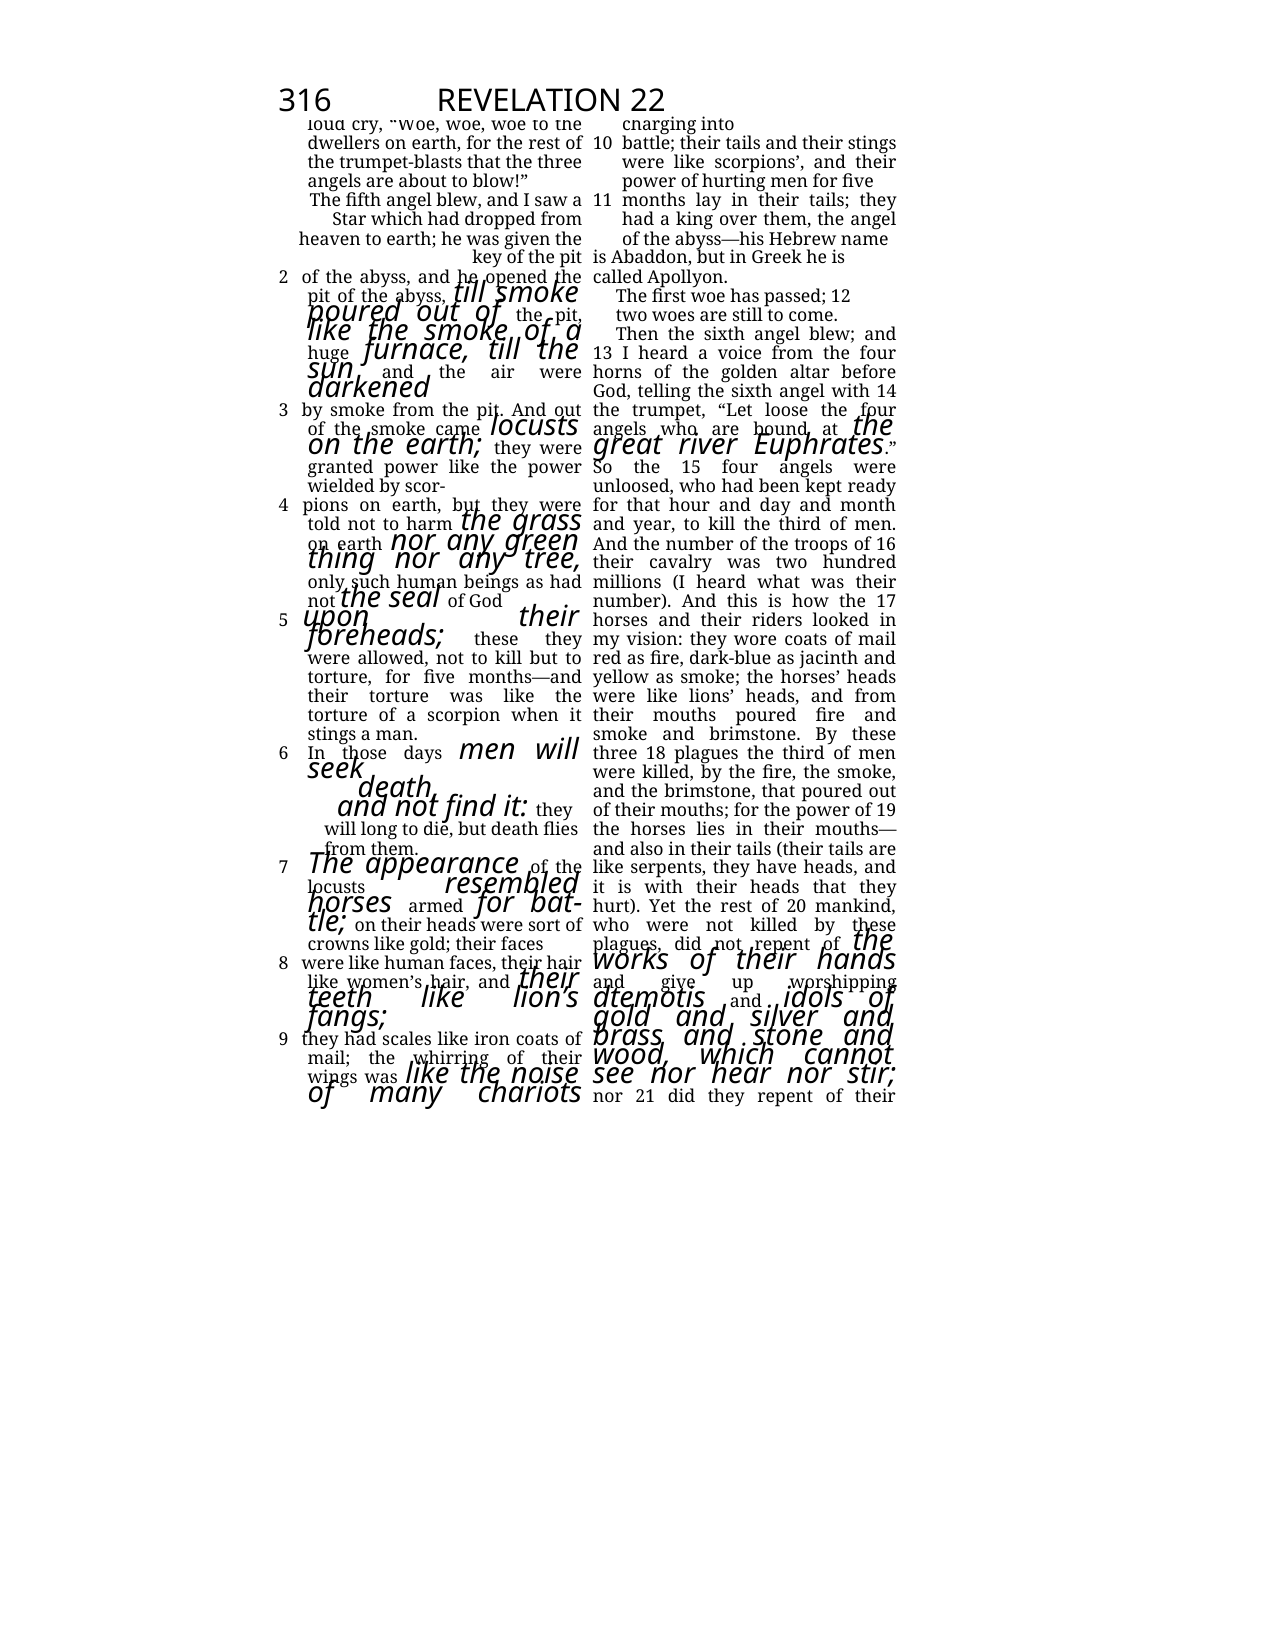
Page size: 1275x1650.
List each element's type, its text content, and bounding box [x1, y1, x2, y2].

text loud cry, “Woe, woe, woe to the dwellers on earth, for the rest of the trumpet-blasts that the three angels are about to blow!” [307, 120, 582, 192]
list battle; their tails and their stings were like scorpions’, and their power of hurting men for five [593, 134, 897, 192]
text and not find it: they will long to die, but death flies from them. [324, 802, 582, 859]
list In those days men will seek [278, 744, 582, 782]
text The first woe has passed; 12 [616, 287, 897, 306]
list they had scales like iron coats of mail; the whirring of their wings was like the noise of many chariots [278, 1030, 582, 1107]
text The fifth angel blew, and I saw a Star which had dropped from heaven to earth; he was given the key of the pit [278, 192, 582, 268]
list months lay in their tails; they had a king over them, the angel of the abyss—his Hebrew name [593, 192, 897, 249]
text death, [357, 782, 384, 802]
list pions on earth, but they were told not to harm the grass on earth nor any green thing nor any tree, only such human be­ings as had not the seal of God [278, 497, 582, 611]
text death, [378, 782, 582, 802]
list upon their foreheads; these they were allowed, not to kill but to torture, for five months—and their torture was like the torture of a scorpion when it stings a man. [278, 611, 582, 744]
text is Abaddon, but in Greek he is called Apollyon. [593, 249, 897, 287]
list The appearance of the locusts resembled horses armed for bat­tle; on their heads were sort of crowns like gold; their faces [278, 859, 582, 954]
list charging into [593, 115, 897, 134]
text Then the sixth angel blew; and 13 I heard a voice from the four horns of the golden altar before God, telling the sixth angel with 14 the trumpet, “Let loose the four angels who are bound at the great river Euphrates.” So the 15 four angels were unloosed, who had been kept ready for that hour and day and month and year, to kill the third of men. And the number of the troops of 16 their cavalry was two hundred millions (I heard what was their number). And this is how the 17 horses and their riders looked in my vision: they wore coats of mail red as fire, dark-blue as jacinth and yellow as smoke; the horses’ heads were like lions’ heads, and from their mouths poured fire and smoke and brimstone. By these three 18 plagues the third of men were killed, by the fire, the smoke, and the brimstone, that poured out of their mouths; for the power of 19 the horses lies in their mouths— and also in their tails (their tails are like serpents, they have heads, and it is with their heads that they hurt). Yet the rest of 20 mankind, who were not killed by these plagues, did not repent of the works of their hands and give up worshipping dtemotis and idols of gold and silver and brass and stone and wood, which cannot see nor hear nor stir; nor 21 did they repent of their murders, their magic speUs, their sexual vice, their thefts. [593, 325, 897, 1107]
list of the abyss, and he opened the pit of the abyss, till smoke poured out of the pit, like the smoke of a huge furnace, till the sun and the air were darkened [278, 268, 582, 401]
list were like human faces, their hair like women’s hair, and their teeth like lion’s fangs; [278, 954, 582, 1030]
list by smoke from the pit. And out of the smoke came locusts on the earth; they were granted power like the power wielded by scor- [278, 401, 582, 497]
text two woes are still to come. [593, 306, 897, 325]
